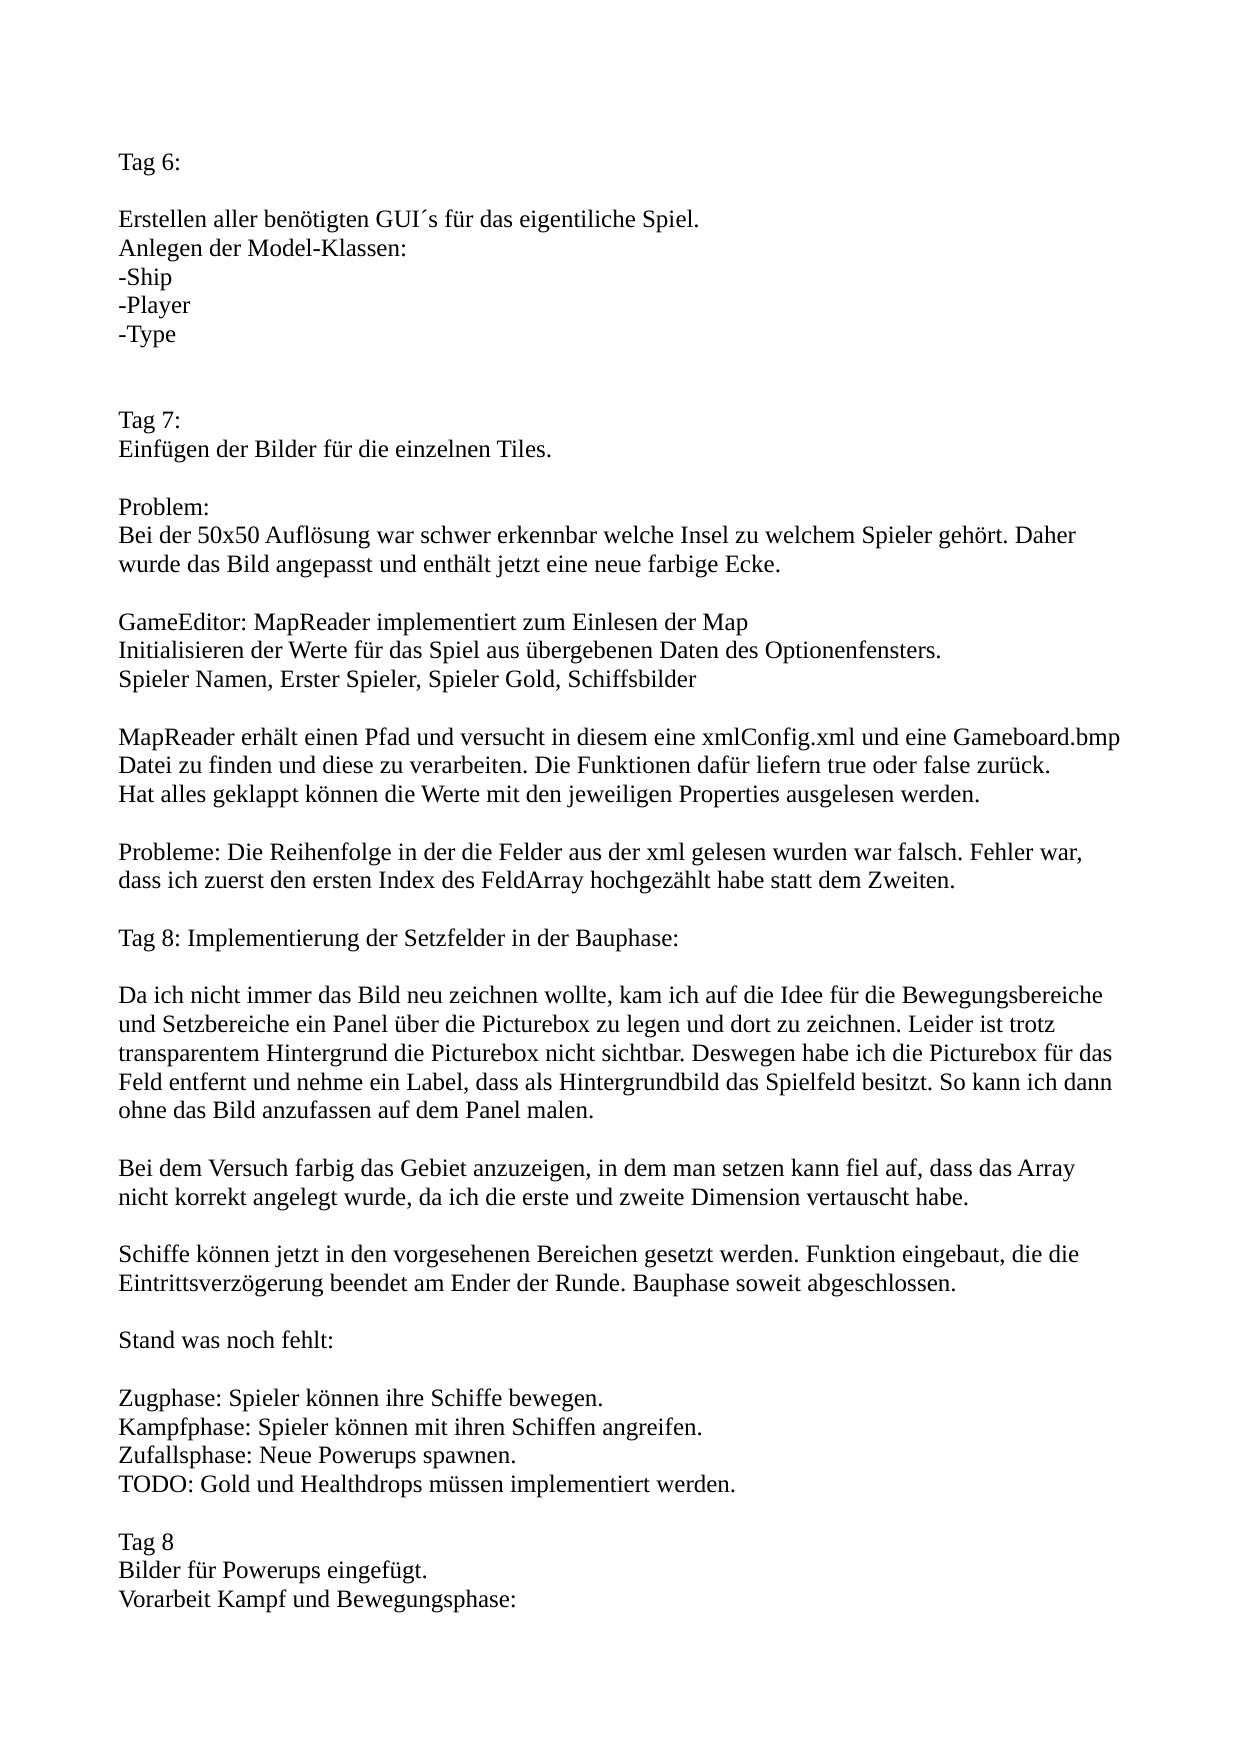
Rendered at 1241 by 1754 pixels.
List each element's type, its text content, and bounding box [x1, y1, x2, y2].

text Probleme: Die Reihenfolge in der die Felder aus der xml gelesen wurden war falsch. Fehler war, dass ich zuerst den ersten Index des FeldArray hochgezählt habe statt dem Zweiten. [118, 837, 1122, 894]
text Hat alles geklappt können die Werte mit den jeweiligen Properties ausgelesen werden. [118, 779, 1122, 808]
text Tag 7: [118, 406, 1122, 434]
text Da ich nicht immer das Bild neu zeichnen wollte, kam ich auf die Idee für die Bewegungsbereiche und Setzbereiche ein Panel über die Picturebox zu legen und dort zu zeichnen. Leider ist trotz transparentem Hintergrund die Picturebox nicht sichtbar. Deswegen habe ich die Picturebox für das Feld entfernt und nehme ein Label, dass als Hintergrundbild das Spielfeld besitzt. So kann ich dann ohne das Bild anzufassen auf dem Panel malen. [118, 981, 1122, 1124]
text Tag 8 [118, 1527, 1122, 1556]
text Initialisieren der Werte für das Spiel aus übergebenen Daten des Optionenfensters. [118, 636, 1122, 664]
text Bilder für Powerups eingefügt. [118, 1556, 1122, 1584]
text Tag 6: [118, 147, 1122, 176]
text -Type [118, 319, 1122, 348]
text Bei der 50x50 Auflösung war schwer erkennbar welche Insel zu welchem Spieler gehört. Daher wurde das Bild angepasst und enthält jetzt eine neue farbige Ecke. [118, 521, 1122, 578]
text Erstellen aller benötigten GUI´s für das eigentiliche Spiel. [118, 204, 1122, 233]
text Kampfphase: Spieler können mit ihren Schiffen angreifen. [118, 1412, 1122, 1441]
text Vorarbeit Kampf und Bewegungsphase: [118, 1584, 1122, 1613]
text -Player [118, 291, 1122, 319]
text Zugphase: Spieler können ihre Schiffe bewegen. [118, 1383, 1122, 1412]
text Bei dem Versuch farbig das Gebiet anzuzeigen, in dem man setzen kann fiel auf, dass das Array nicht korrekt angelegt wurde, da ich die erste und zweite Dimension vertauscht habe. [118, 1153, 1122, 1211]
text Spieler Namen, Erster Spieler, Spieler Gold, Schiffsbilder [118, 664, 1122, 693]
text Schiffe können jetzt in den vorgesehenen Bereichen gesetzt werden. Funktion eingebaut, die die Eintrittsverzögerung beendet am Ender der Runde. Bauphase soweit abgeschlossen. [118, 1239, 1122, 1297]
text -Ship [118, 262, 1122, 291]
text TODO: Gold und Healthdrops müssen implementiert werden. [118, 1469, 1122, 1498]
text Einfügen der Bilder für die einzelnen Tiles. [118, 434, 1122, 463]
text Anlegen der Model-Klassen: [118, 233, 1122, 262]
text GameEditor: MapReader implementiert zum Einlesen der Map [118, 607, 1122, 636]
text Zufallsphase: Neue Powerups spawnen. [118, 1441, 1122, 1469]
text Tag 8: Implementierung der Setzfelder in der Bauphase: [118, 923, 1122, 952]
text Problem: [118, 492, 1122, 521]
text Stand was noch fehlt: [118, 1326, 1122, 1354]
text MapReader erhält einen Pfad und versucht in diesem eine xmlConfig.xml und eine Gameboard.bmp Datei zu finden und diese zu verarbeiten. Die Funktionen dafür liefern true oder false zurück. [118, 722, 1122, 779]
